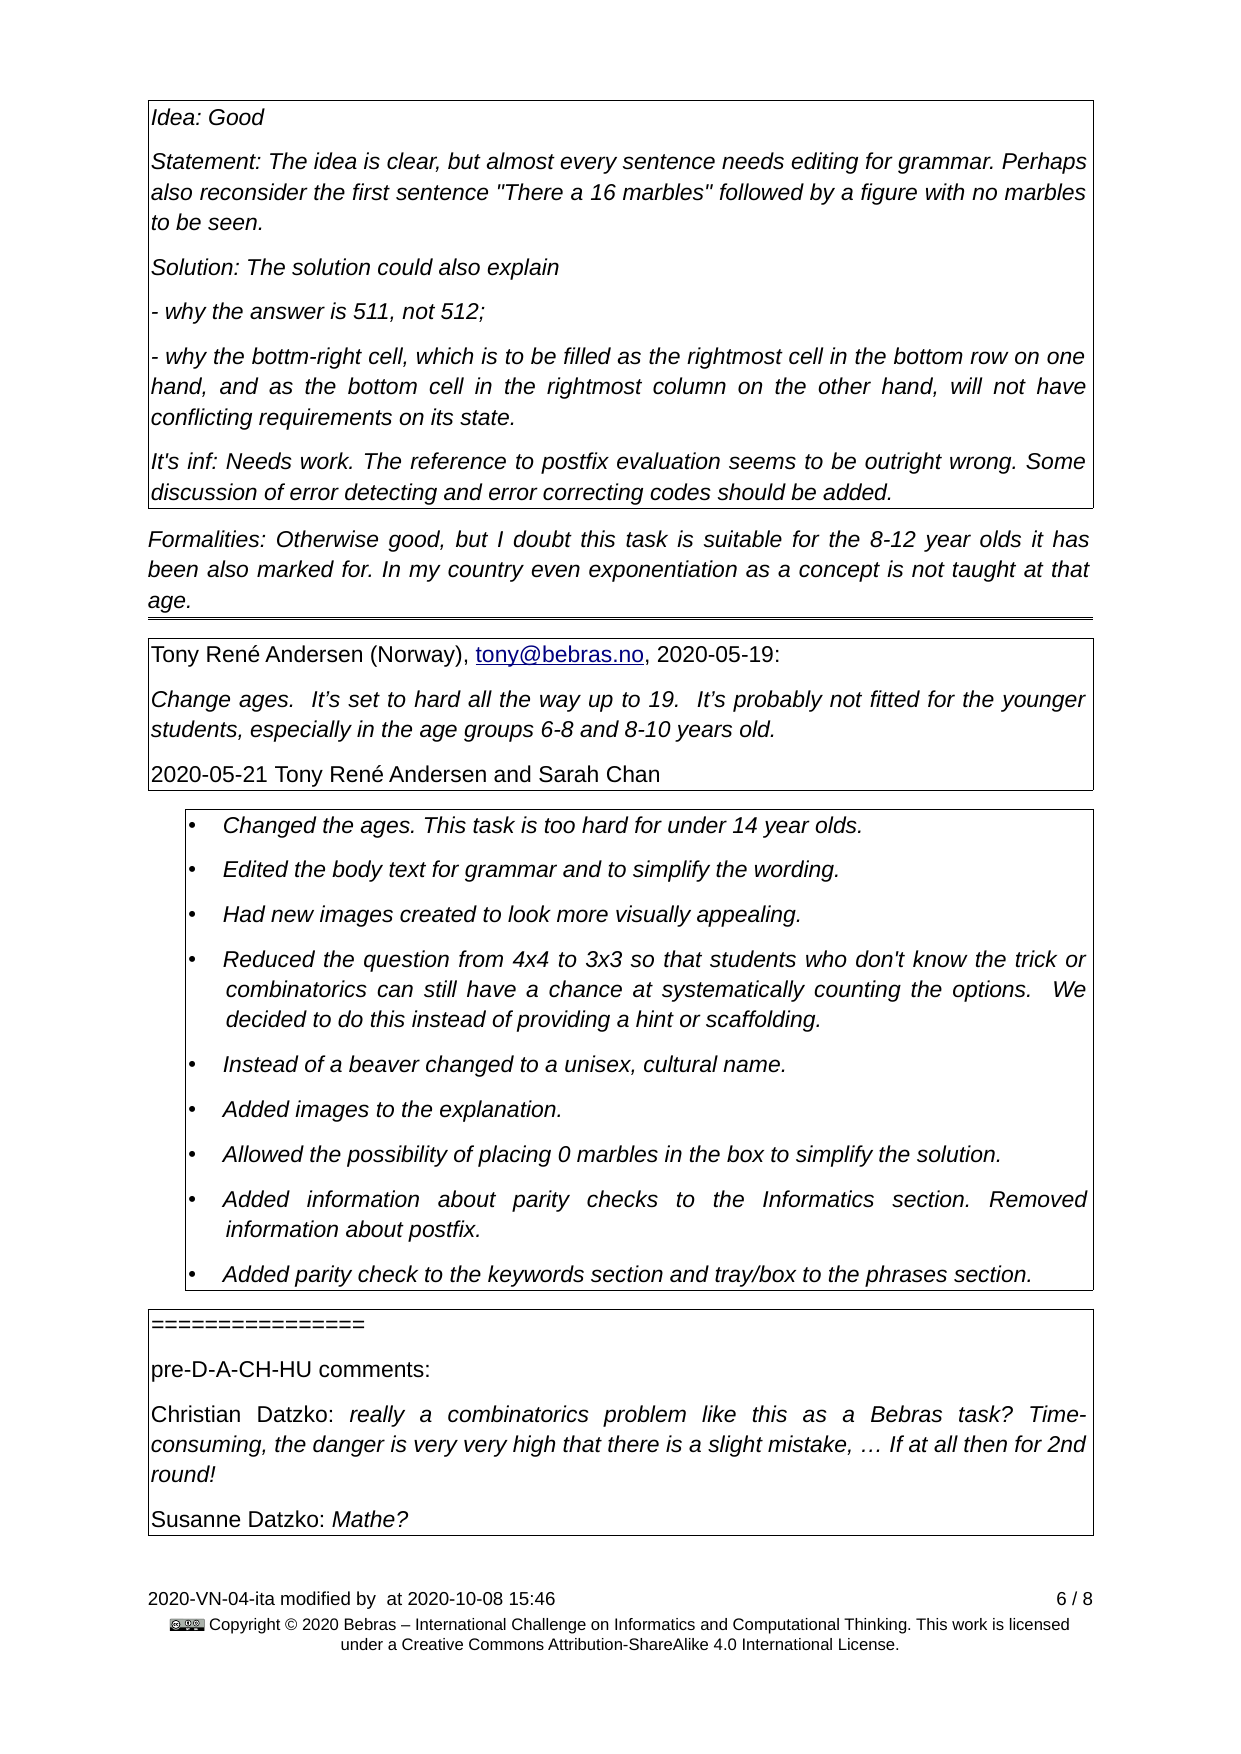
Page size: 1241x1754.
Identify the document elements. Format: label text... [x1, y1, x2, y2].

list Reduced the question from 4x4 to 3x3 so that students who don't know the trick or combinatorics can still have a chance at systematically counting the options. We decided to do this instead of providing a hint or scaffolding. [186, 943, 1093, 1033]
list Allowed the possibility of placing 0 marbles in the box to simplify the solution. [186, 1138, 1093, 1167]
text Tony René Andersen (Norway), tony@bebras.no, 2020-05-19: [149, 639, 1093, 667]
text Susanne Datzko: Mathe? [149, 1503, 1093, 1535]
text It's inf: Needs work. The reference to postfix evaluation seems to be outright wrong. Some discussion of error detecting and error correcting codes should be added. [149, 445, 1093, 508]
list Added images to the explanation. [186, 1093, 1093, 1122]
list Added parity check to the keywords section and tray/box to the phrases section. [186, 1258, 1093, 1290]
list Had new images created to look more visually appealing. [186, 898, 1093, 928]
text Statement: The idea is clear, but almost every sentence needs editing for grammar. Perhaps also reconsider the first sentence "There a 16 marbles" followed by a figure with no marbles to be seen. [149, 145, 1093, 235]
text ================ [149, 1310, 1093, 1338]
text Formalities: Otherwise good, but I doubt this task is suitable for the 8-12 year olds it has been also marked for. In my country even exponentiation as a concept is not taught at that age. [148, 526, 1093, 617]
text 2020-05-21 Tony René Andersen and Sarah Chan [149, 758, 1093, 790]
text Solution: The solution could also explain [149, 250, 1093, 280]
text pre-D-A-CH-HU comments: [149, 1353, 1093, 1383]
text - why the answer is 511, not 512; [149, 295, 1093, 324]
text Idea: Good [149, 101, 1093, 130]
text Change ages. It’s set to hard all the way up to 19. It’s probably not fitted for the younger students, especially in the age groups 6-8 and 8-10 years old. [149, 683, 1093, 742]
list Changed the ages. This task is too hard for under 14 year olds. [186, 810, 1093, 838]
list Edited the body text for grammar and to simplify the wording. [186, 853, 1093, 883]
list Added information about parity checks to the Informatics section. Removed information about postfix. [186, 1183, 1093, 1242]
list Instead of a beaver changed to a unisex, cultural name. [186, 1048, 1093, 1078]
text Christian Datzko: really a combinatorics problem like this as a Bebras task? Time-consuming, the danger is very very high that there is a slight mistake, … If at all then for 2nd round! [149, 1398, 1093, 1488]
text - why the bottm-right cell, which is to be filled as the rightmost cell in the bottom row on one hand, and as the bottom cell in the rightmost column on the other hand, will not have conflicting requirements on its state. [149, 340, 1093, 430]
